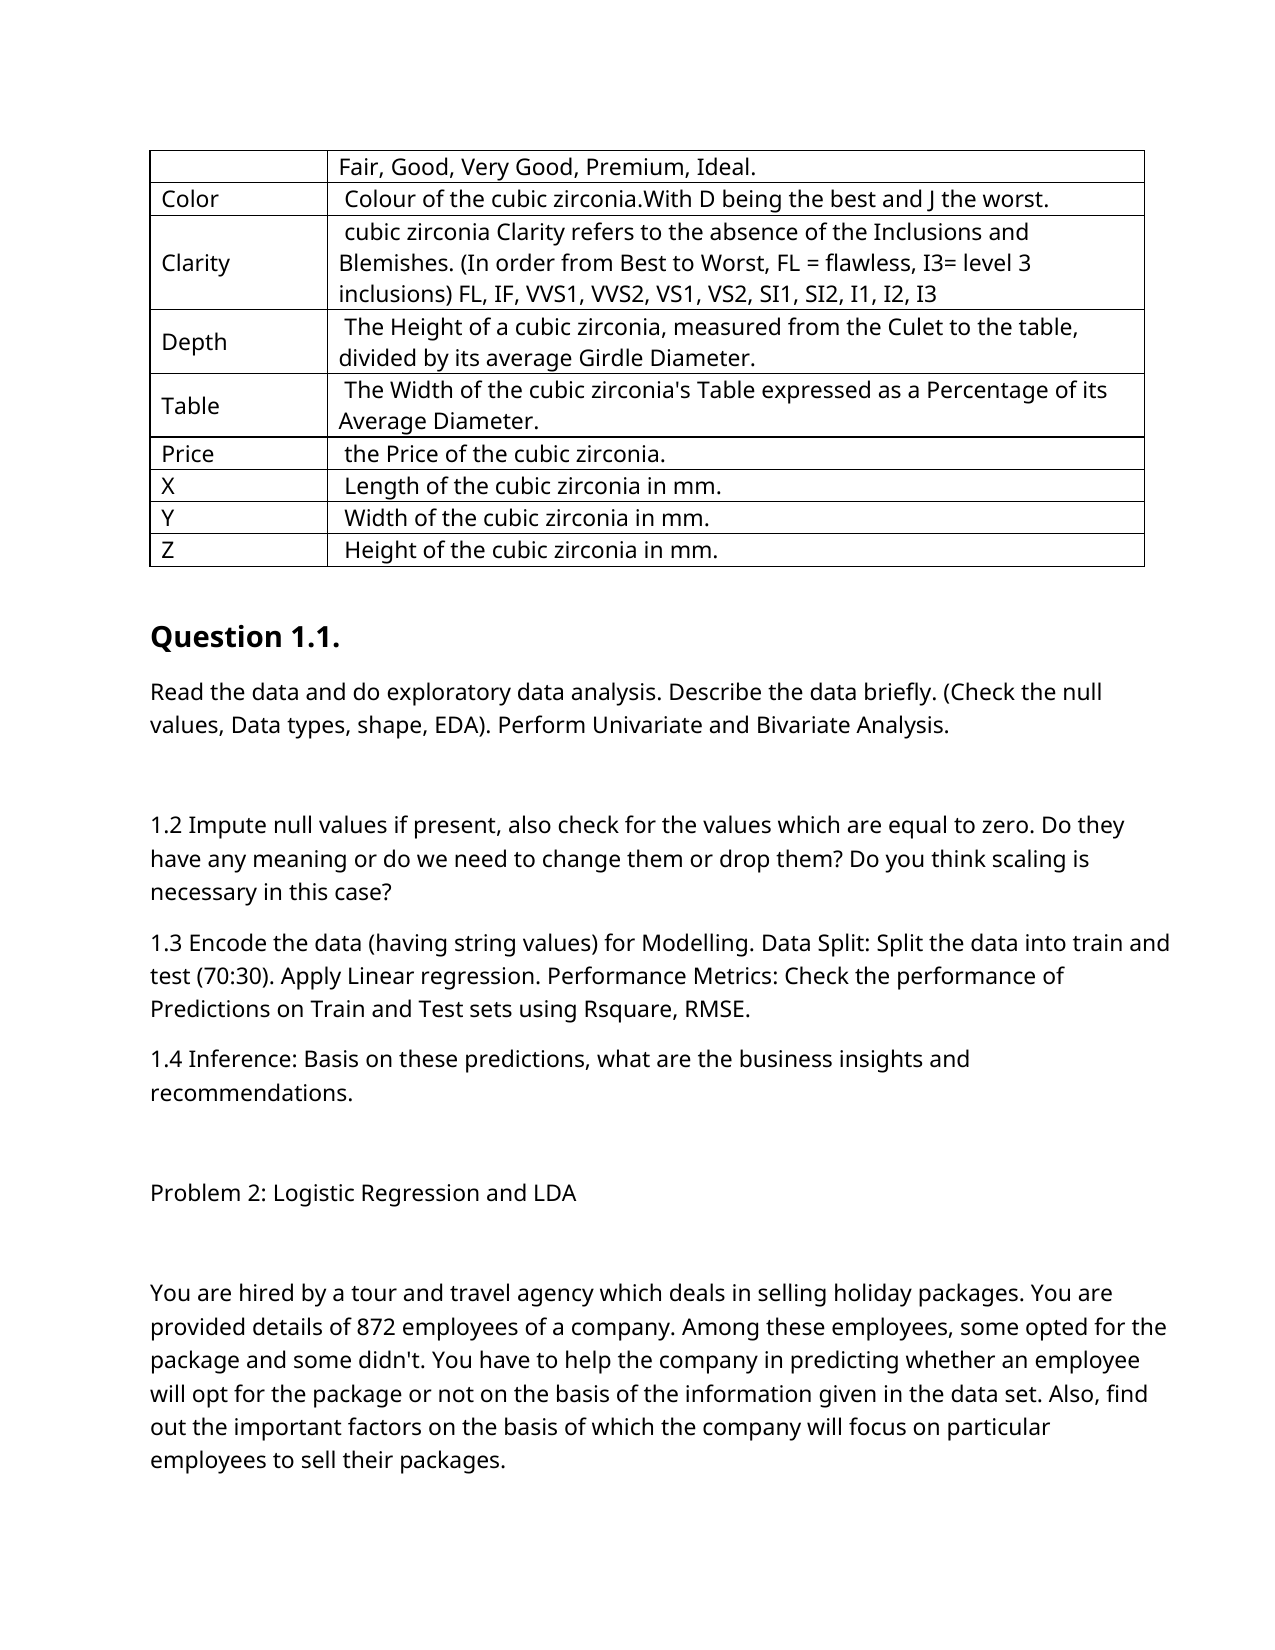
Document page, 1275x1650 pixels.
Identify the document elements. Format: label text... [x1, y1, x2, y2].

table_cell Y [151, 502, 327, 533]
table_cell Fair, Good, Very Good, Premium, Ideal. [328, 151, 1144, 182]
table_cell the Price of the cubic zirconia. [328, 438, 1144, 469]
table_cell Price [151, 438, 327, 469]
table_cell Z [151, 534, 327, 566]
table_cell Width of the cubic zirconia in mm. [328, 502, 1144, 533]
text You are hired by a tour and travel agency which deals in selling holiday packages. You are provided details of 872 employees of a company. Among these employees, some opted for the package and some didn't. You have to help the company in predicting whether an employee will opt for the package or not on the basis of the information given in the data set. Also, find out the important factors on the basis of which the company will focus on particular employees to sell their packages. [150, 1277, 1172, 1476]
text Read the data and do exploratory data analysis. Describe the data briefly. (Check the null values, Data types, shape, EDA). Perform Univariate and Bivariate Analysis. [150, 676, 1172, 741]
table_cell The Width of the cubic zirconia's Table expressed as a Percentage of its Average Diameter. [328, 374, 1144, 436]
text 1.2 Impute null values if present, also check for the values which are equal to zero. Do they have any meaning or do we need to change them or drop them? Do you think scaling is necessary in this case? [150, 809, 1172, 908]
table_cell [151, 151, 327, 182]
text 1.4 Inference: Basis on these predictions, what are the business insights and recommendations. [150, 1043, 1172, 1108]
table_cell Color [151, 183, 327, 214]
table_cell The Height of a cubic zirconia, measured from the Culet to the table, divided by its average Girdle Diameter. [328, 310, 1144, 373]
text Problem 2: Logistic Regression and LDA [150, 1177, 1172, 1208]
table_cell Clarity [151, 216, 327, 309]
text 1.3 Encode the data (having string values) for Modelling. Data Split: Split the data into train and test (70:30). Apply Linear regression. Performance Metrics: Check the performance of Predictions on Train and Test sets using Rsquare, RMSE. [150, 926, 1172, 1024]
table_cell Table [151, 374, 327, 436]
table_cell Length of the cubic zirconia in mm. [328, 470, 1144, 501]
table_cell Colour of the cubic zirconia.With D being the best and J the worst. [328, 183, 1144, 214]
text Question 1.1. [150, 617, 1172, 656]
table_cell X [151, 470, 327, 501]
table_cell Depth [151, 310, 327, 373]
table_cell cubic zirconia Clarity refers to the absence of the Inclusions and Blemishes. (In order from Best to Worst, FL = flawless, I3= level 3 inclusions) FL, IF, VVS1, VVS2, VS1, VS2, SI1, SI2, I1, I2, I3 [328, 216, 1144, 309]
table_cell Height of the cubic zirconia in mm. [328, 534, 1144, 566]
